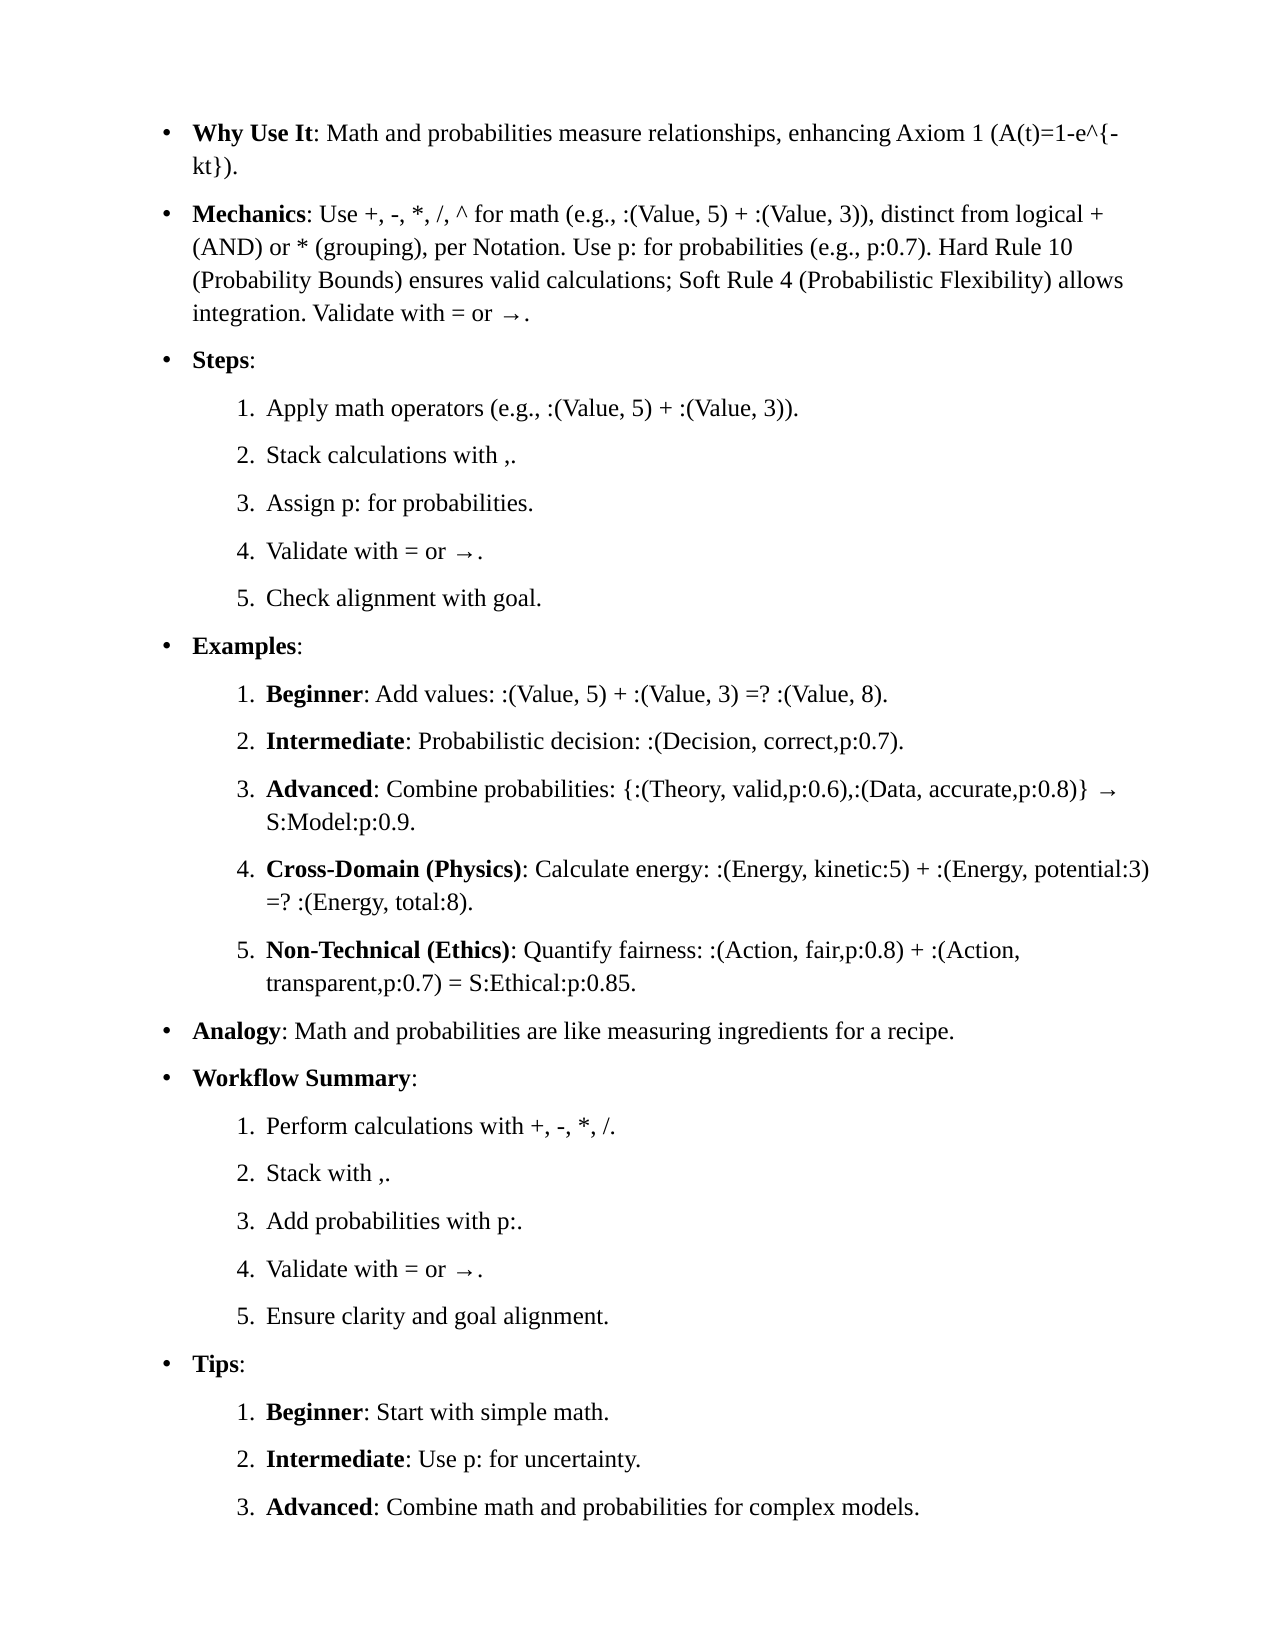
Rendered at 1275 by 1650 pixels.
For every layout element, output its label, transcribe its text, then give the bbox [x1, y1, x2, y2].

list Analogy: Math and probabilities are like measuring ingredients for a recipe. [162, 1016, 1157, 1044]
list Steps: [162, 345, 1157, 374]
list Intermediate: Probabilistic decision: :(Decision, correct,p:0.7). [236, 726, 1157, 755]
list Cross-Domain (Physics): Calculate energy: :(Energy, kinetic:5) + :(Energy, potential:3) =? :(Energy, total:8). [236, 854, 1157, 916]
list Add probabilities with p:. [236, 1206, 1157, 1235]
list Assign p: for probabilities. [236, 488, 1157, 517]
list Beginner: Start with simple math. [236, 1397, 1157, 1425]
list Perform calculations with +, -, *, /. [236, 1111, 1157, 1140]
list Examples: [162, 631, 1157, 660]
list Ensure clarity and goal alignment. [236, 1301, 1157, 1330]
list Mechanics: Use +, -, *, /, ^ for math (e.g., :(Value, 5) + :(Value, 3)), distinct from logical + (AND) or * (grouping), per Notation. Use p: for probabilities (e.g., p:0.7). Hard Rule 10 (Probability Bounds) ensures valid calculations; Soft Rule 4 (Probabilistic Flexibility) allows integration. Validate with = or →. [162, 199, 1157, 327]
list Validate with = or →. [236, 1254, 1157, 1282]
list Validate with = or →. [236, 536, 1157, 564]
list Why Use It: Math and probabilities measure relationships, enhancing Axiom 1 (A(t)=1-e^{-kt}). [162, 118, 1157, 180]
list Intermediate: Use p: for uncertainty. [236, 1444, 1157, 1473]
list Tips: [162, 1349, 1157, 1378]
list Stack with ,. [236, 1158, 1157, 1187]
list Advanced: Combine probabilities: {:(Theory, valid,p:0.6),:(Data, accurate,p:0.8)} → S:Model:p:0.9. [236, 774, 1157, 836]
list Workflow Summary: [162, 1063, 1157, 1092]
list Advanced: Combine math and probabilities for complex models. [236, 1492, 1157, 1521]
list Beginner: Add values: :(Value, 5) + :(Value, 3) =? :(Value, 8). [236, 679, 1157, 707]
list Check alignment with goal. [236, 583, 1157, 612]
list Apply math operators (e.g., :(Value, 5) + :(Value, 3)). [236, 393, 1157, 422]
list Stack calculations with ,. [236, 441, 1157, 469]
list Non-Technical (Ethics): Quantify fairness: :(Action, fair,p:0.8) + :(Action, transparent,p:0.7) = S:Ethical:p:0.85. [236, 935, 1157, 997]
